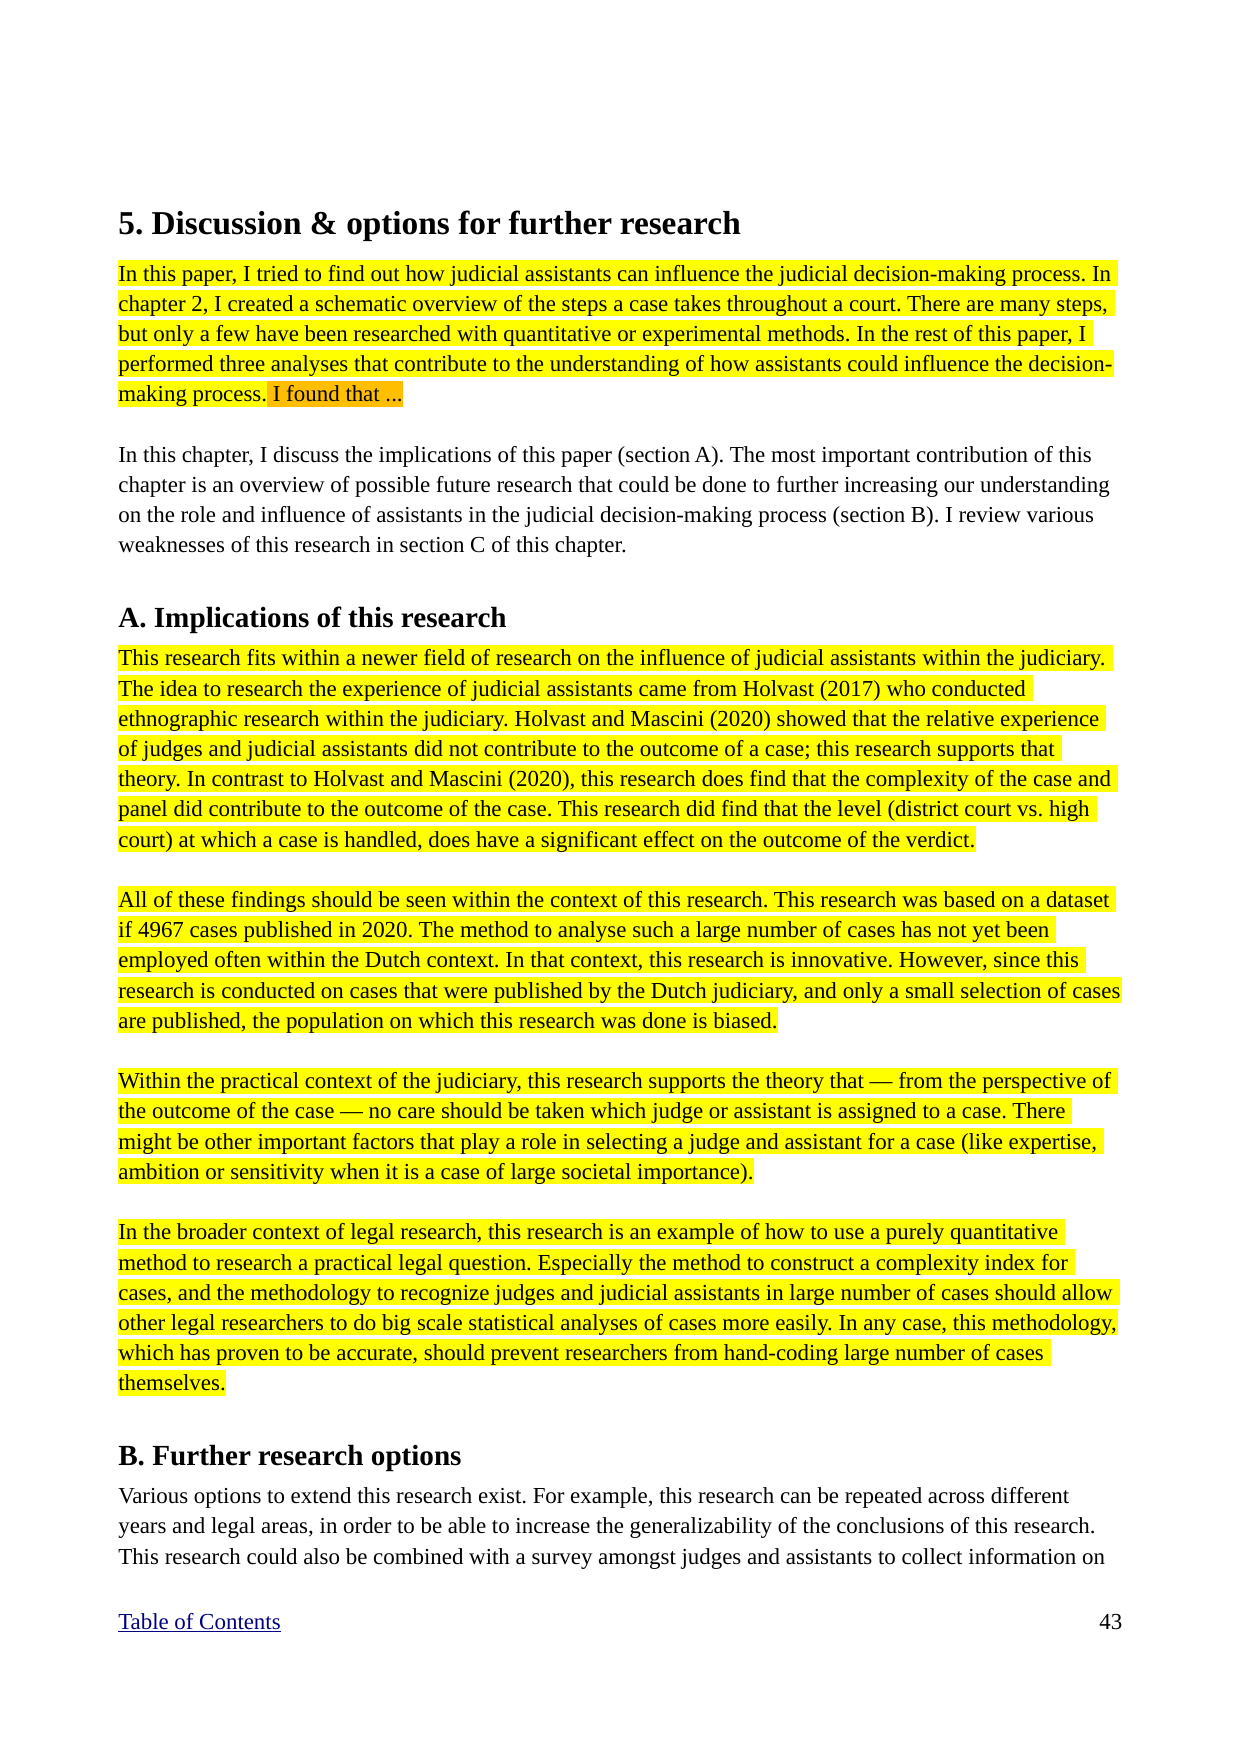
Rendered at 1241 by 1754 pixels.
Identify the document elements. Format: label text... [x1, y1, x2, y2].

text Within the practical context of the judiciary, this research supports the theory that — from the perspective of the outcome of the case — no care should be taken which judge or assistant is assigned to a case. There might be other important factors that play a role in selecting a judge and assistant for a case (like expertise, ambition or sensitivity when it is a case of large societal importance). [118, 1067, 1122, 1184]
text In the broader context of legal research, this research is an example of how to use a purely quantitative method to research a practical legal question. Especially the method to construct a complexity index for cases, and the methodology to recognize judges and judicial assistants in large number of cases should allow other legal researchers to do big scale statistical analyses of cases more easily. In any case, this methodology, which has proven to be accurate, should prevent researchers from hand-coding large number of cases themselves. [118, 1218, 1122, 1396]
subtitle 5. Discussion & options for further research [118, 203, 1122, 241]
subtitle A. Implications of this research [118, 600, 1122, 634]
text In this paper, I tried to find out how judicial assistants can influence the judicial decision-making process. In chapter 2, I created a schematic overview of the steps a case takes throughout a court. There are many steps, but only a few have been researched with quantitative or experimental methods. In the rest of this paper, I performed three analyses that contribute to the understanding of how assistants could influence the decision-making process. I found that ... [118, 260, 1122, 407]
text In this chapter, I discuss the implications of this paper (section A). The most important contribution of this chapter is an overview of possible future research that could be done to further increasing our understanding on the role and influence of assistants in the judicial decision-making process (section B). I review various weaknesses of this research in section C of this chapter. [118, 441, 1122, 558]
text All of these findings should be seen within the context of this research. This research was based on a dataset if 4967 cases published in 2020. The method to analyse such a large number of cases has not yet been employed often within the Dutch context. In that context, this research is innovative. However, since this research is conducted on cases that were published by the Dutch judiciary, and only a small selection of cases are published, the population on which this research was done is biased. [118, 886, 1122, 1033]
text Various options to extend this research exist. For example, this research can be repeated across different years and legal areas, in order to be able to increase the generalizability of the conclusions of this research. This research could also be combined with a survey amongst judges and assistants to collect information on [118, 1482, 1122, 1569]
subtitle B. Further research options [118, 1438, 1122, 1472]
text This research fits within a newer field of research on the influence of judicial assistants within the judiciary. The idea to research the experience of judicial assistants came from Holvast (2017) who conducted ethnographic research within the judiciary. Holvast and Mascini (2020) showed that the relative experience of judges and judicial assistants did not contribute to the outcome of a case; this research supports that theory. In contrast to Holvast and Mascini (2020), this research does find that the complexity of the case and panel did contribute to the outcome of the case. This research did find that the level (district court vs. high court) at which a case is handled, does have a significant effect on the outcome of the verdict. [118, 644, 1122, 852]
